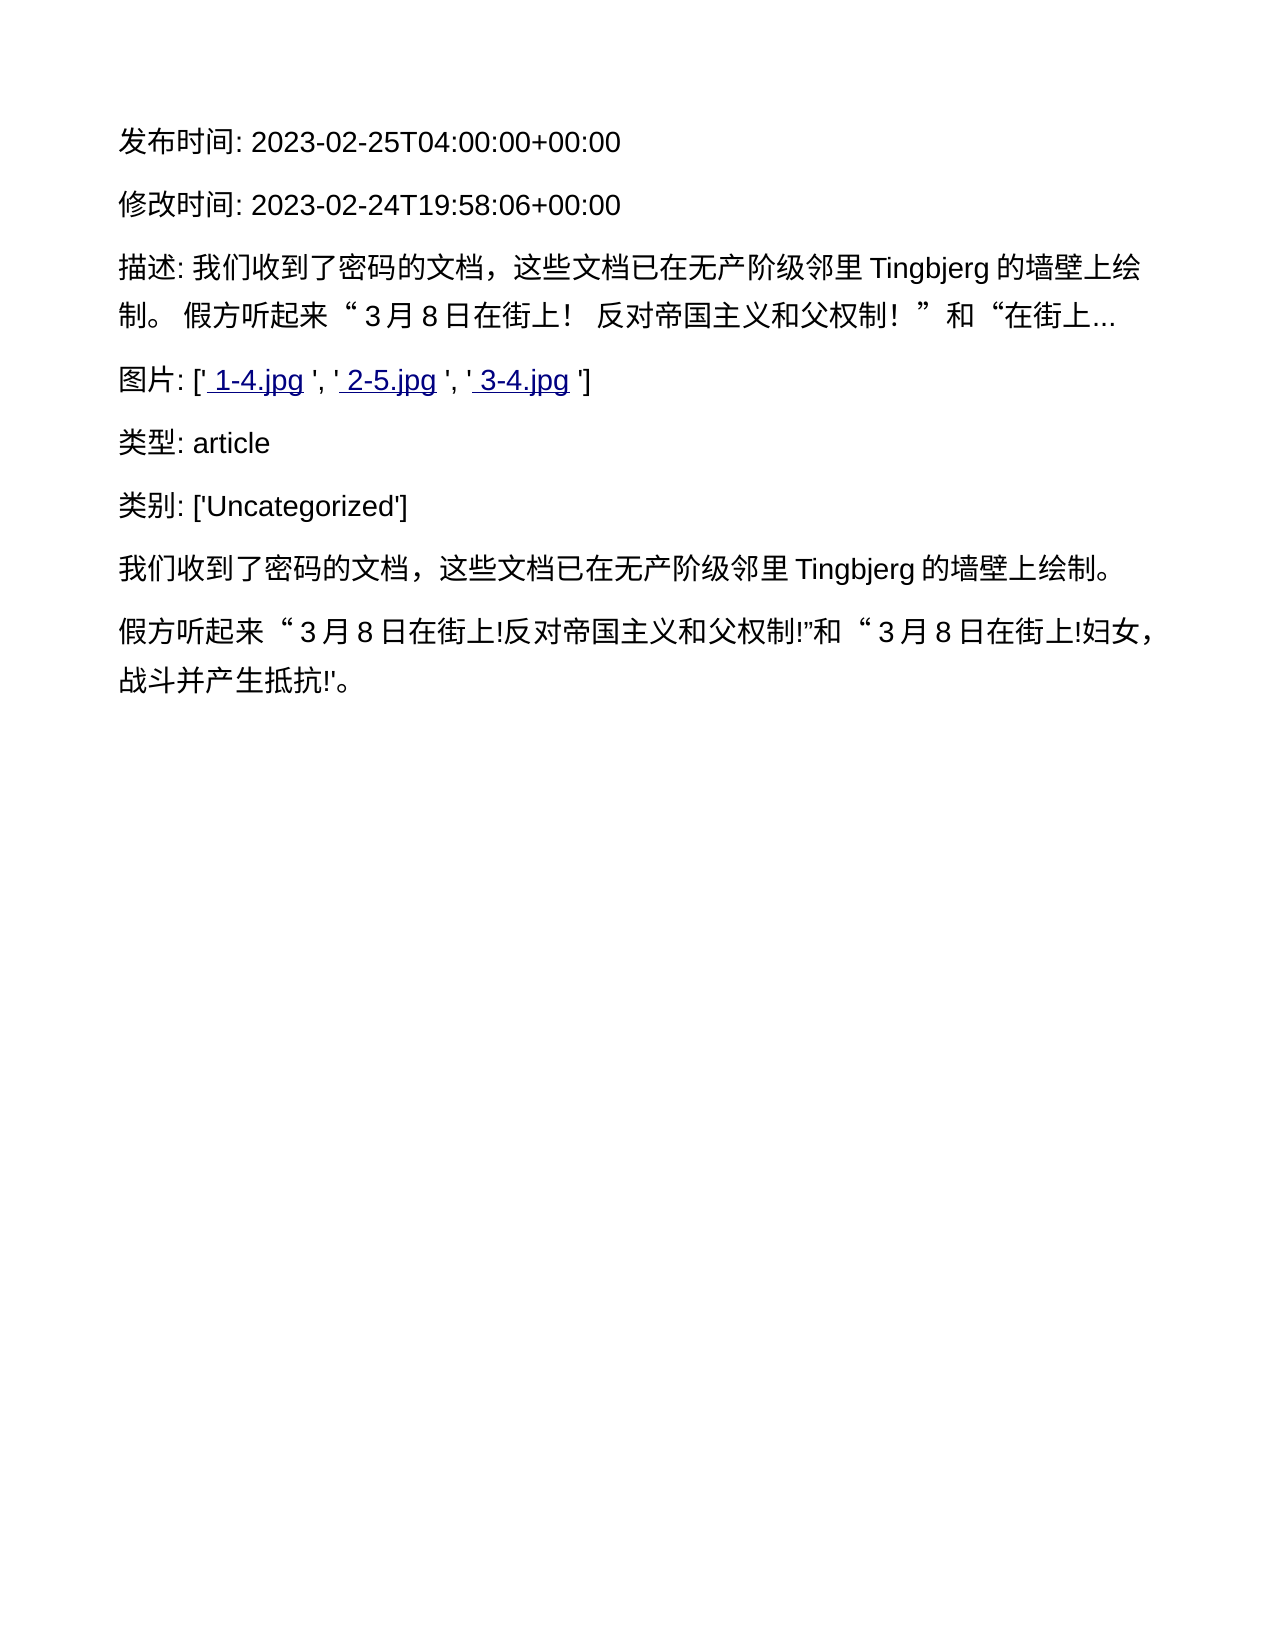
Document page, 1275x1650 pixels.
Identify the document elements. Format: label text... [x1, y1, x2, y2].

text 修改时间: 2023-02-24T19:58:06+00:00 [118, 181, 1157, 223]
text 假方听起来“ 3月8日在街上!反对帝国主义和父权制!”和“ 3月8日在街上!妇女，战斗并产生抵抗!'。 [118, 608, 1157, 699]
text 描述: 我们收到了密码的文档，这些文档已在无产阶级邻里Tingbjerg的墙壁上绘制。 假方听起来“ 3月8日在街上！ 反对帝国主义和父权制！”和“在街上... [118, 244, 1157, 335]
text 发布时间: 2023-02-25T04:00:00+00:00 [118, 118, 1157, 160]
text 类型: article [118, 419, 1157, 461]
text 我们收到了密码的文档，这些文档已在无产阶级邻里Tingbjerg的墙壁上绘制。 [118, 545, 1157, 588]
text 类别: ['Uncategorized'] [118, 482, 1157, 524]
text 图片: [' 1-4.jpg ', ' 2-5.jpg ', ' 3-4.jpg '] [118, 356, 1157, 398]
